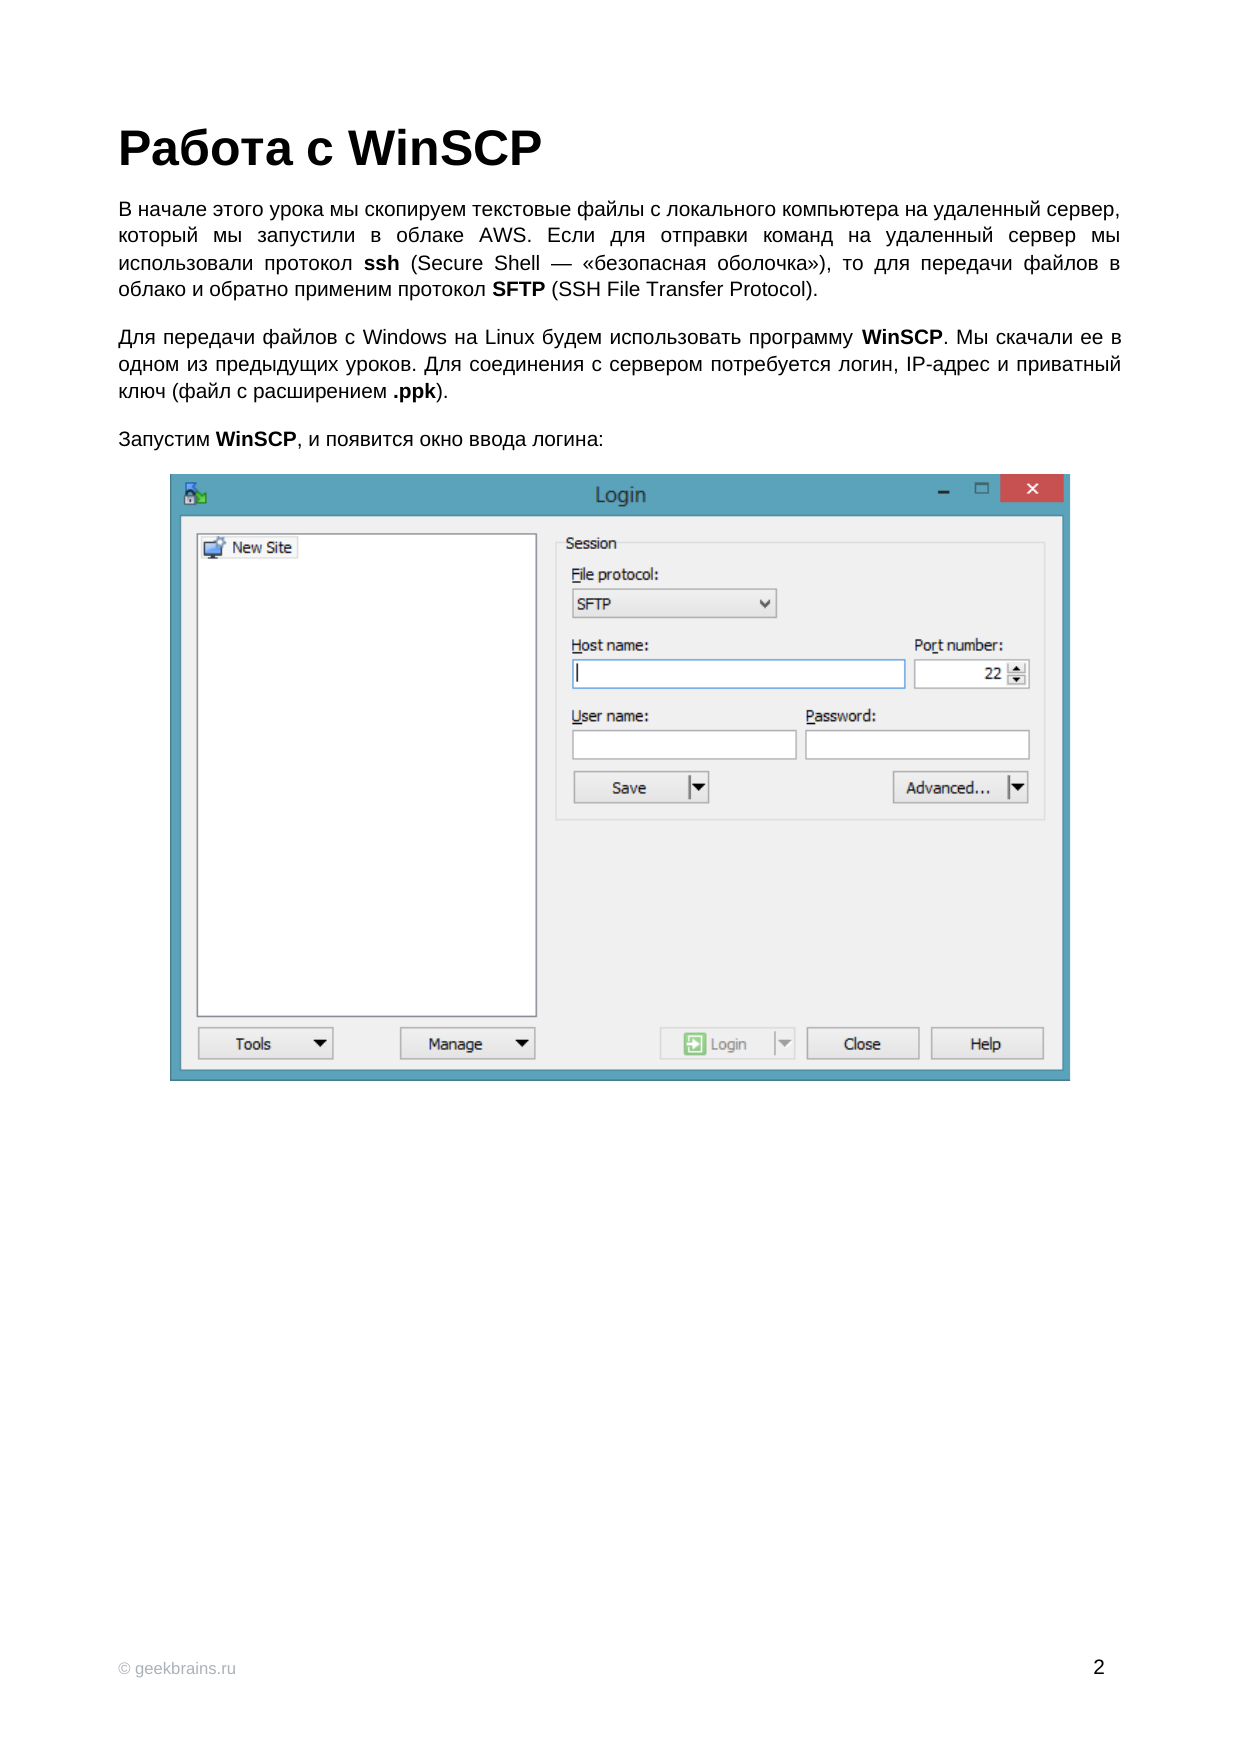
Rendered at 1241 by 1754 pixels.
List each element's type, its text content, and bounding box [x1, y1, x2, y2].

text Для передачи файлов с Windows на Linux будем использовать программу WinSCP. Мы скачали ее в одном из предыдущих уроков. Для соединения с сервером потребуется логин, IP-адрес и приватный ключ (файл с расширением .ppk). [118, 325, 1122, 403]
picture [170, 474, 1071, 1081]
text В начале этого урока мы скопируем текстовые файлы с локального компьютера на удаленный сервер, который мы запустили в облаке AWS. Если для отправки команд на удаленный сервер мы использовали протокол ssh (Secure Shell — «безопасная оболочка»), то для передачи файлов в облако и обратно применим протокол SFTP (SSH File Transfer Protocol). [118, 196, 1122, 301]
subtitle Работа с WinSCP [118, 118, 1122, 176]
text Запустим WinSCP, и появится окно ввода логина: [118, 427, 1122, 451]
